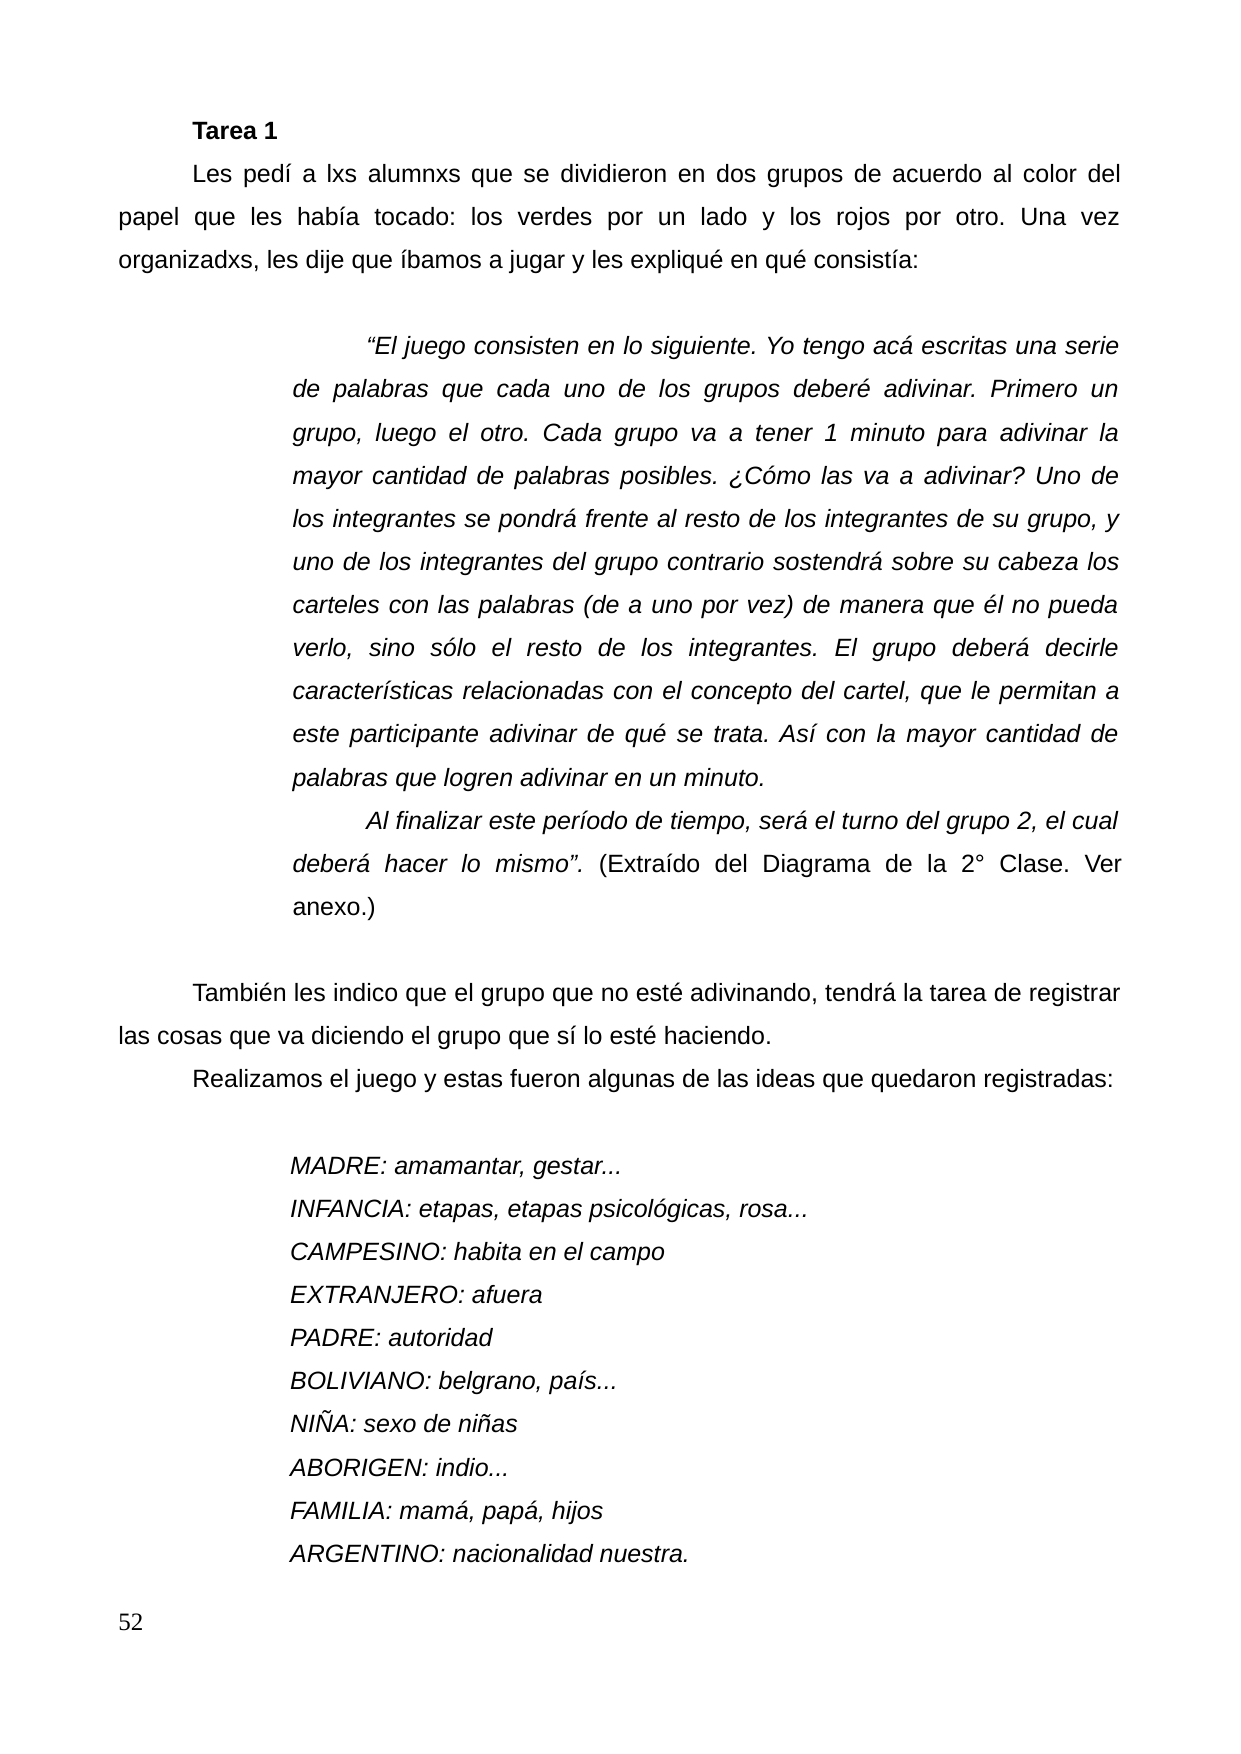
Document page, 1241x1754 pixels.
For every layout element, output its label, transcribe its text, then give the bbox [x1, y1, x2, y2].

text Tarea 1 [118, 116, 1123, 144]
text Al finalizar este período de tiempo, será el turno del grupo 2, el cual deberá hacer lo mismo”. (Extraído del Diagrama de la 2° Clase. Ver anexo.) [292, 806, 1123, 921]
text CAMPESINO: habita en el campo [290, 1237, 1123, 1266]
text ARGENTINO: nacionalidad nuestra. [290, 1539, 1123, 1567]
text EXTRANJERO: afuera [290, 1280, 1123, 1309]
text NIÑA: sexo de niñas [290, 1409, 1123, 1438]
text Les pedí a lxs alumnxs que se dividieron en dos grupos de acuerdo al color del papel que les había tocado: los verdes por un lado y los rojos por otro. Una vez organizadxs, les dije que íbamos a jugar y les expliqué en qué consistía: [118, 159, 1123, 274]
text FAMILIA: mamá, papá, hijos [290, 1496, 1123, 1524]
text También les indico que el grupo que no esté adivinando, tendrá la tarea de registrar las cosas que va diciendo el grupo que sí lo esté haciendo. [118, 978, 1123, 1050]
text MADRE: amamantar, gestar... [290, 1151, 1123, 1179]
text Realizamos el juego y estas fueron algunas de las ideas que quedaron registradas: [118, 1064, 1123, 1093]
text ABORIGEN: indio... [290, 1452, 1123, 1481]
text INFANCIA: etapas, etapas psicológicas, rosa... [290, 1194, 1123, 1222]
text “El juego consisten en lo siguiente. Yo tengo acá escritas una serie de palabras que cada uno de los grupos deberé adivinar. Primero un grupo, luego el otro. Cada grupo va a tener 1 minuto para adivinar la mayor cantidad de palabras posibles. ¿Cómo las va a adivinar? Uno de los integrantes se pondrá frente al resto de los integrantes de su grupo, y uno de los integrantes del grupo contrario sostendrá sobre su cabeza los carteles con las palabras (de a uno por vez) de manera que él no pueda verlo, sino sólo el resto de los integrantes. El grupo deberá decirle características relacionadas con el concepto del cartel, que le permitan a este participante adivinar de qué se trata. Así con la mayor cantidad de palabras que logren adivinar en un minuto. [292, 331, 1123, 791]
text BOLIVIANO: belgrano, país... [290, 1366, 1123, 1395]
text PADRE: autoridad [290, 1323, 1123, 1352]
